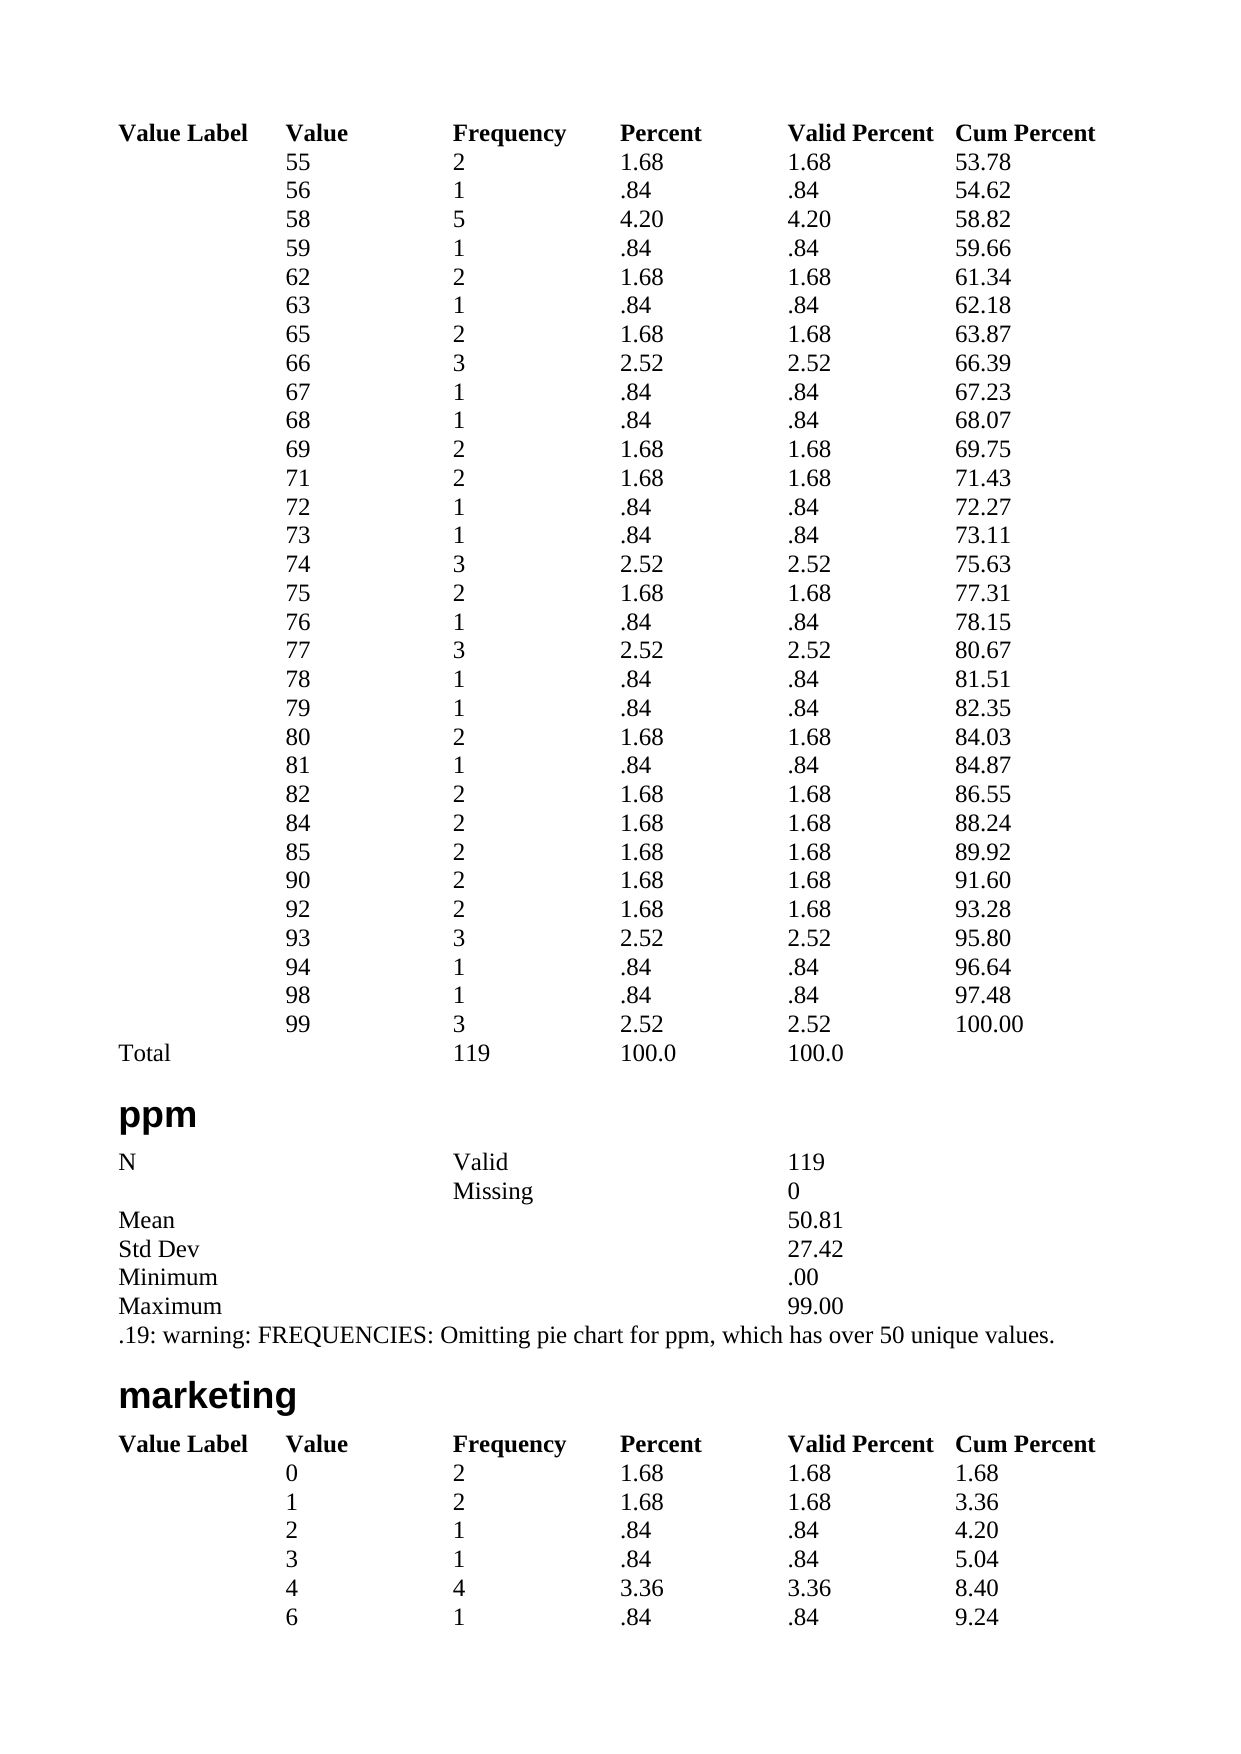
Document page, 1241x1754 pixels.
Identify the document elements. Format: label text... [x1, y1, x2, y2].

table_cell [118, 866, 285, 894]
table_cell 3 [285, 1383, 453, 1412]
table_cell 2.52 [788, 1584, 955, 1613]
table_cell 2 [453, 751, 620, 779]
table_cell 90 [285, 808, 453, 837]
table_cell 68 [285, 348, 453, 377]
table_cell [118, 176, 285, 204]
table_cell 63.87 [955, 262, 1122, 291]
table_cell 2 [453, 837, 620, 866]
table_cell .84 [620, 1556, 787, 1584]
table_cell 1.68 [620, 406, 787, 434]
table_cell 1.68 [620, 664, 787, 693]
table_cell 100.0 [788, 981, 955, 1009]
table_cell .84 [620, 1527, 787, 1556]
table_cell [118, 147, 285, 176]
table_cell .84 [620, 1383, 787, 1412]
table_cell [118, 1441, 285, 1469]
table_cell [118, 808, 285, 837]
table_cell 66 [285, 291, 453, 319]
table_header Value [285, 118, 453, 147]
table_header Valid Percent [788, 1268, 955, 1297]
table_cell 62.18 [955, 233, 1122, 262]
table_cell 2.52 [788, 952, 955, 981]
table_cell 2.52 [620, 952, 787, 981]
table_cell 4.20 [620, 147, 787, 176]
table_cell [118, 319, 285, 348]
table_cell [118, 1354, 285, 1383]
table_cell .84 [788, 607, 955, 636]
table_cell 2 [453, 377, 620, 406]
table_cell .84 [620, 607, 787, 636]
table_cell 100.00 [955, 952, 1122, 981]
table_cell 1 [453, 1527, 620, 1556]
table_header Value Label [118, 1268, 285, 1297]
table_cell [453, 1124, 787, 1153]
table_cell 3 [453, 578, 620, 607]
table_cell 1.68 [620, 808, 787, 837]
table_cell 1.68 [788, 751, 955, 779]
table_cell .84 [788, 1556, 955, 1584]
table_cell 1 [453, 894, 620, 923]
table_cell [118, 434, 285, 463]
table_cell .84 [788, 1354, 955, 1383]
table_cell Missing [453, 1067, 787, 1096]
table_cell [118, 751, 285, 779]
table_cell .84 [788, 463, 955, 492]
table_cell 92 [285, 837, 453, 866]
table_cell 93.28 [955, 837, 1122, 866]
table_cell 3.36 [620, 1412, 787, 1441]
table_cell [955, 981, 1122, 1009]
table_cell 97.48 [955, 923, 1122, 952]
table_cell 2.52 [788, 291, 955, 319]
table_cell 2 [285, 1354, 453, 1383]
table_cell 74 [285, 492, 453, 521]
table_cell 1 [285, 1326, 453, 1354]
table_cell 76 [285, 549, 453, 578]
table_cell 2.52 [788, 866, 955, 894]
table_cell 1.68 [620, 779, 787, 808]
table_cell 2 [453, 204, 620, 233]
table_cell 1.68 [788, 521, 955, 549]
table_cell 1.68 [620, 1326, 787, 1354]
table_cell 61.34 [955, 204, 1122, 233]
table_header [453, 1268, 620, 1297]
table_cell 0 [788, 1067, 1122, 1096]
table_cell 7 [285, 1469, 453, 1498]
table_cell 1.68 [620, 377, 787, 406]
table_cell .84 [788, 923, 955, 952]
table_cell 2.52 [620, 291, 787, 319]
table_cell [118, 1383, 285, 1412]
table_cell 81 [285, 693, 453, 722]
table_cell .84 [788, 233, 955, 262]
table_cell 84 [285, 751, 453, 779]
table_cell .84 [620, 319, 787, 348]
table_cell 1.68 [955, 1297, 1122, 1326]
table_cell 1.68 [788, 406, 955, 434]
table_cell 1.68 [620, 837, 787, 866]
table_cell [118, 664, 285, 693]
table_cell [118, 549, 285, 578]
table_cell 94 [285, 894, 453, 923]
table_cell 99 [285, 952, 453, 981]
table_cell 2 [453, 521, 620, 549]
table_cell 73.11 [955, 463, 1122, 492]
table_cell .84 [620, 176, 787, 204]
table_cell .84 [788, 549, 955, 578]
table_cell 1 [453, 1383, 620, 1412]
table_cell [118, 607, 285, 636]
table_cell 69.75 [955, 377, 1122, 406]
table_cell [118, 1297, 285, 1326]
table_cell [118, 722, 285, 751]
table_cell [118, 894, 285, 923]
table_cell .84 [620, 693, 787, 722]
table_cell 80.67 [955, 578, 1122, 607]
table_cell 50.81 [788, 1096, 1122, 1124]
table_cell 2.52 [620, 866, 787, 894]
table_cell 1.68 [620, 1498, 787, 1527]
table_cell 10 [285, 1527, 453, 1556]
table_header Valid [453, 1038, 787, 1067]
table_header Value Label [118, 118, 285, 147]
table_cell 77.31 [955, 521, 1122, 549]
table_cell 1.68 [620, 521, 787, 549]
table_cell 10.08 [955, 1469, 1122, 1498]
table_cell 1 [453, 1556, 620, 1584]
table_cell .84 [788, 1527, 955, 1556]
table_cell 1 [453, 434, 620, 463]
table_cell 1.68 [788, 779, 955, 808]
table_cell 79 [285, 636, 453, 664]
table_cell [118, 1498, 285, 1527]
table_cell 1.68 [788, 837, 955, 866]
table_cell 75 [285, 521, 453, 549]
table_cell 11 [285, 1556, 453, 1584]
table_cell 63 [285, 233, 453, 262]
table_cell 1 [453, 1354, 620, 1383]
table_header Cum Percent [955, 118, 1122, 147]
table_cell 3 [453, 866, 620, 894]
table_cell 85 [285, 779, 453, 808]
table_cell [118, 492, 285, 521]
table_cell 1.68 [788, 262, 955, 291]
table_cell [118, 636, 285, 664]
table_cell 1.68 [788, 664, 955, 693]
subtitle marketing [118, 1239, 1122, 1268]
table_cell 2 [453, 262, 620, 291]
table_cell Std Dev [118, 1124, 453, 1153]
table_cell .00 [788, 1153, 1122, 1182]
table_cell .84 [788, 636, 955, 664]
table_cell 9 [285, 1498, 453, 1527]
table_cell 77 [285, 578, 453, 607]
table_cell 65 [285, 262, 453, 291]
table_cell 8.40 [955, 1412, 1122, 1441]
table_cell 1.68 [788, 1498, 955, 1527]
table_cell 81.51 [955, 607, 1122, 636]
table_cell [118, 1584, 285, 1613]
table_header 119 [788, 1038, 1122, 1067]
table_header Valid Percent [788, 118, 955, 147]
table_cell 3.36 [955, 1326, 1122, 1354]
table_cell .84 [788, 1383, 955, 1412]
table_cell 5 [453, 147, 620, 176]
table_cell .84 [620, 894, 787, 923]
table_header [285, 1268, 453, 1297]
table_cell 1.68 [620, 751, 787, 779]
table_cell 1 [453, 176, 620, 204]
table_cell 3 [453, 1584, 620, 1613]
table_cell .84 [620, 1469, 787, 1498]
table_cell [453, 1182, 787, 1211]
table_cell 27.42 [788, 1124, 1122, 1153]
table_cell [118, 1067, 453, 1096]
table_header N [118, 1038, 453, 1067]
table_cell 12 [285, 1584, 453, 1613]
table_cell 3.36 [788, 1412, 955, 1441]
table_cell 62 [285, 204, 453, 233]
table_cell .84 [620, 434, 787, 463]
table_cell Minimum [118, 1153, 453, 1182]
table_cell 1 [453, 693, 620, 722]
table_cell 1 [453, 923, 620, 952]
table_cell .84 [788, 1469, 955, 1498]
table_cell .84 [788, 894, 955, 923]
table_cell 1.68 [788, 722, 955, 751]
table_cell [118, 291, 285, 319]
text .19: warning: FREQUENCIES: Omitting pie chart for ppm, which has over 50 unique values. [118, 1211, 1122, 1239]
table_cell [118, 463, 285, 492]
table_cell 71.43 [955, 406, 1122, 434]
table_cell 4 [285, 1412, 453, 1441]
table_cell 4.20 [955, 1354, 1122, 1383]
table_cell Total [118, 981, 453, 1009]
table_cell [118, 1412, 285, 1441]
table_cell 1.68 [620, 204, 787, 233]
table_cell [118, 406, 285, 434]
table_cell 59.66 [955, 176, 1122, 204]
table_cell 1 [453, 463, 620, 492]
table_cell 1 [453, 636, 620, 664]
table_cell 96.64 [955, 894, 1122, 923]
table_cell 2 [453, 664, 620, 693]
table_cell 82 [285, 722, 453, 751]
table_cell 1 [453, 233, 620, 262]
table_cell 2.52 [620, 1584, 787, 1613]
table_cell 0 [285, 1297, 453, 1326]
subtitle ppm [118, 1009, 1122, 1038]
table_cell 2 [453, 1326, 620, 1354]
table_cell [118, 233, 285, 262]
table_cell 75.63 [955, 492, 1122, 521]
table_cell 91.60 [955, 808, 1122, 837]
table_header [955, 1268, 1122, 1297]
table_cell 100.0 [620, 981, 787, 1009]
table_cell 71 [285, 406, 453, 434]
table_cell [118, 923, 285, 952]
table_cell 58.82 [955, 147, 1122, 176]
table_cell 4.20 [788, 147, 955, 176]
table_cell 2 [453, 808, 620, 837]
table_cell Mean [118, 1096, 453, 1124]
table_cell 93 [285, 866, 453, 894]
table_cell 3 [453, 952, 620, 981]
table_cell 84.87 [955, 693, 1122, 722]
table_cell .84 [620, 1354, 787, 1383]
table_cell 1.68 [620, 262, 787, 291]
table_cell .84 [620, 233, 787, 262]
table_cell .84 [788, 1441, 955, 1469]
table_cell [118, 521, 285, 549]
table_cell [118, 1556, 285, 1584]
table_cell 1.68 [620, 722, 787, 751]
table_cell [118, 1469, 285, 1498]
table_cell .84 [788, 693, 955, 722]
table_cell .84 [620, 636, 787, 664]
table_cell 2 [453, 722, 620, 751]
table_cell 2 [453, 1297, 620, 1326]
table_cell 95.80 [955, 866, 1122, 894]
table_cell 1.68 [788, 1326, 955, 1354]
table_cell 72 [285, 434, 453, 463]
table_cell [118, 348, 285, 377]
table_cell 119 [453, 981, 620, 1009]
table_cell 98 [285, 923, 453, 952]
table_cell 11.76 [955, 1498, 1122, 1527]
table_cell 80 [285, 664, 453, 693]
table_cell .84 [620, 1441, 787, 1469]
table_cell 3 [453, 492, 620, 521]
table_cell [118, 377, 285, 406]
table_cell .84 [620, 463, 787, 492]
table_cell 12.61 [955, 1527, 1122, 1556]
table_cell .84 [788, 434, 955, 463]
table_cell [453, 1096, 787, 1124]
table_cell [118, 262, 285, 291]
table_cell 88.24 [955, 751, 1122, 779]
table_cell 2.52 [620, 578, 787, 607]
table_cell 13.45 [955, 1556, 1122, 1584]
table_cell [118, 1527, 285, 1556]
table_cell 1.68 [788, 377, 955, 406]
table_cell 2.52 [620, 492, 787, 521]
table_cell .84 [788, 319, 955, 348]
table_cell .84 [620, 923, 787, 952]
table_cell 1 [453, 319, 620, 348]
table_cell 78 [285, 607, 453, 636]
table_cell Maximum [118, 1182, 453, 1211]
table_cell [118, 578, 285, 607]
table_header [620, 1268, 787, 1297]
table_header Percent [620, 118, 787, 147]
table_cell 15.97 [955, 1584, 1122, 1613]
table_cell 2.52 [788, 492, 955, 521]
table_cell 1 [453, 549, 620, 578]
table_cell 1 [453, 348, 620, 377]
table_cell 69 [285, 377, 453, 406]
table_cell 1.68 [620, 1297, 787, 1326]
table_cell 67 [285, 319, 453, 348]
table_cell .84 [788, 348, 955, 377]
table_cell 1 [453, 1469, 620, 1498]
table_cell 2 [453, 406, 620, 434]
table_cell 82.35 [955, 636, 1122, 664]
table_cell 67.23 [955, 319, 1122, 348]
table_cell 59 [285, 176, 453, 204]
table_cell 1.68 [788, 1297, 955, 1326]
table_cell .84 [620, 549, 787, 578]
table_cell 6 [285, 1441, 453, 1469]
table_cell 68.07 [955, 348, 1122, 377]
table_cell [118, 952, 285, 981]
table_cell 2 [453, 1498, 620, 1527]
table_cell 5.04 [955, 1383, 1122, 1412]
table_cell 89.92 [955, 779, 1122, 808]
table_cell [118, 837, 285, 866]
table_cell [118, 1326, 285, 1354]
table_cell 86.55 [955, 722, 1122, 751]
table_cell 2 [453, 779, 620, 808]
table_cell 84.03 [955, 664, 1122, 693]
table_cell 3 [453, 291, 620, 319]
table_cell [453, 1153, 787, 1182]
table_cell 72.27 [955, 434, 1122, 463]
table_cell 78.15 [955, 549, 1122, 578]
table_cell [118, 693, 285, 722]
table_cell .84 [788, 176, 955, 204]
table_cell 58 [285, 147, 453, 176]
table_cell 1 [453, 607, 620, 636]
table_cell [118, 204, 285, 233]
table_cell 9.24 [955, 1441, 1122, 1469]
table_cell 1.68 [788, 204, 955, 233]
table_cell 99.00 [788, 1182, 1122, 1211]
table_cell 73 [285, 463, 453, 492]
table_cell 1 [453, 1441, 620, 1469]
table_cell 2.52 [788, 578, 955, 607]
table_cell 1.68 [788, 808, 955, 837]
table_cell [118, 779, 285, 808]
table_cell 66.39 [955, 291, 1122, 319]
table_header Frequency [453, 118, 620, 147]
table_cell .84 [620, 348, 787, 377]
table_cell 4 [453, 1412, 620, 1441]
